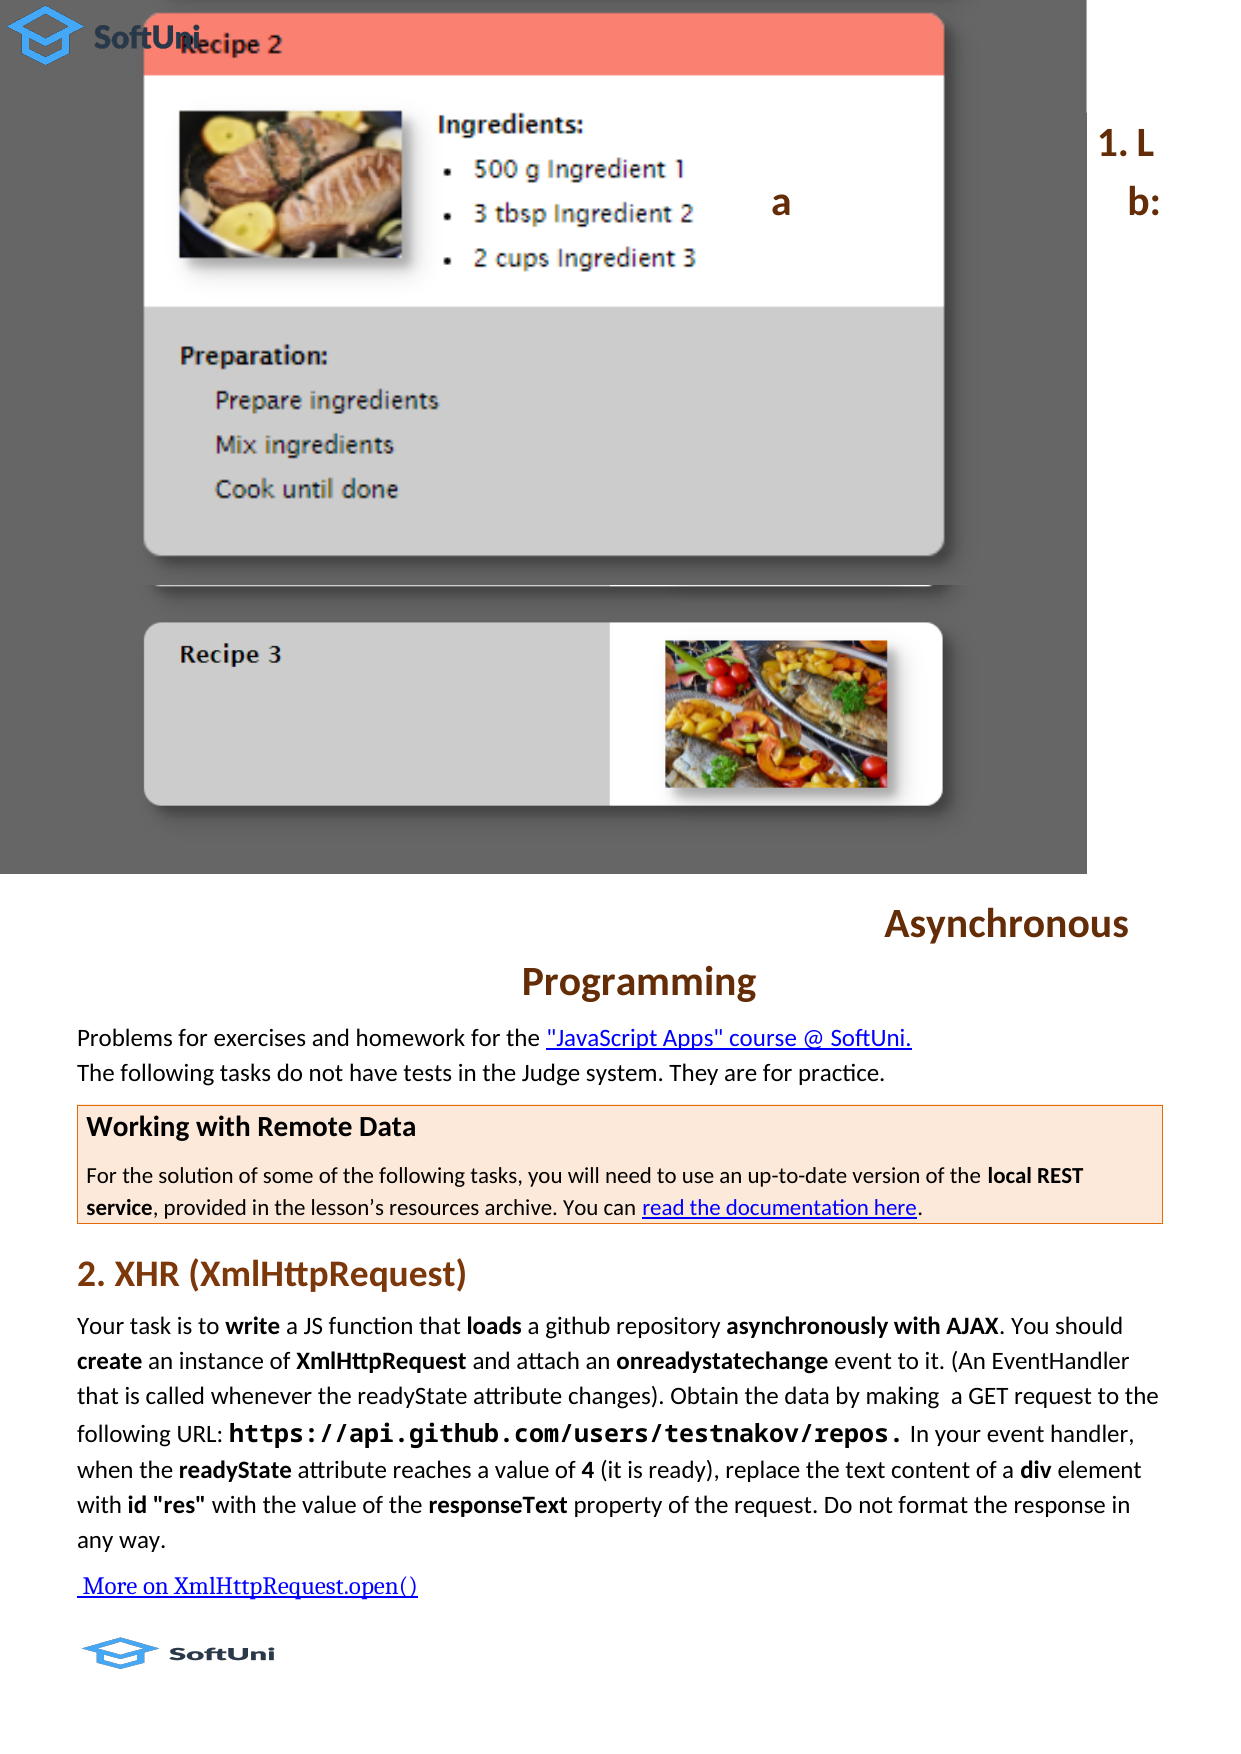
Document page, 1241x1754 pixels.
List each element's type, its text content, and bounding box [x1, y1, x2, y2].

picture [75, 1635, 281, 1672]
text More on XmlHttpRequest.open() [77, 1572, 1163, 1601]
picture [0, 0, 1087, 930]
text Your task is to write a JS function that loads a github repository asynchronously with AJAX. You should create an instance of XmlHttpRequest and attach an onreadystatechange event to it. (An EventHandler that is called whenever the readyState attribute changes). Obtain the data by making a GET request to the following URL: https://api.github.com/users/testnakov/repos. In your event handler, when the readyState attribute reaches a value of 4 (it is ready), replace the text content of a div element with id "res" with the value of the responseText property of the request. Do not format the response in any way. [77, 1311, 1163, 1555]
subtitle XHR (XmlHttpRequest) [77, 1249, 1163, 1295]
subtitle Lab: Asynchronous Programming [77, 116, 1163, 1006]
text For the solution of some of the following tasks, you will need to use an up-to-date version of the local REST service, provided in the lesson’s resources archive. You can read the documentation here. [78, 1158, 1162, 1223]
text Problems for exercises and homework for the "JavaScript Apps" course @ SoftUni. The following tasks do not have tests in the Judge system. They are for practice. [77, 1022, 1163, 1088]
text Working with Remote Data [78, 1106, 1162, 1143]
